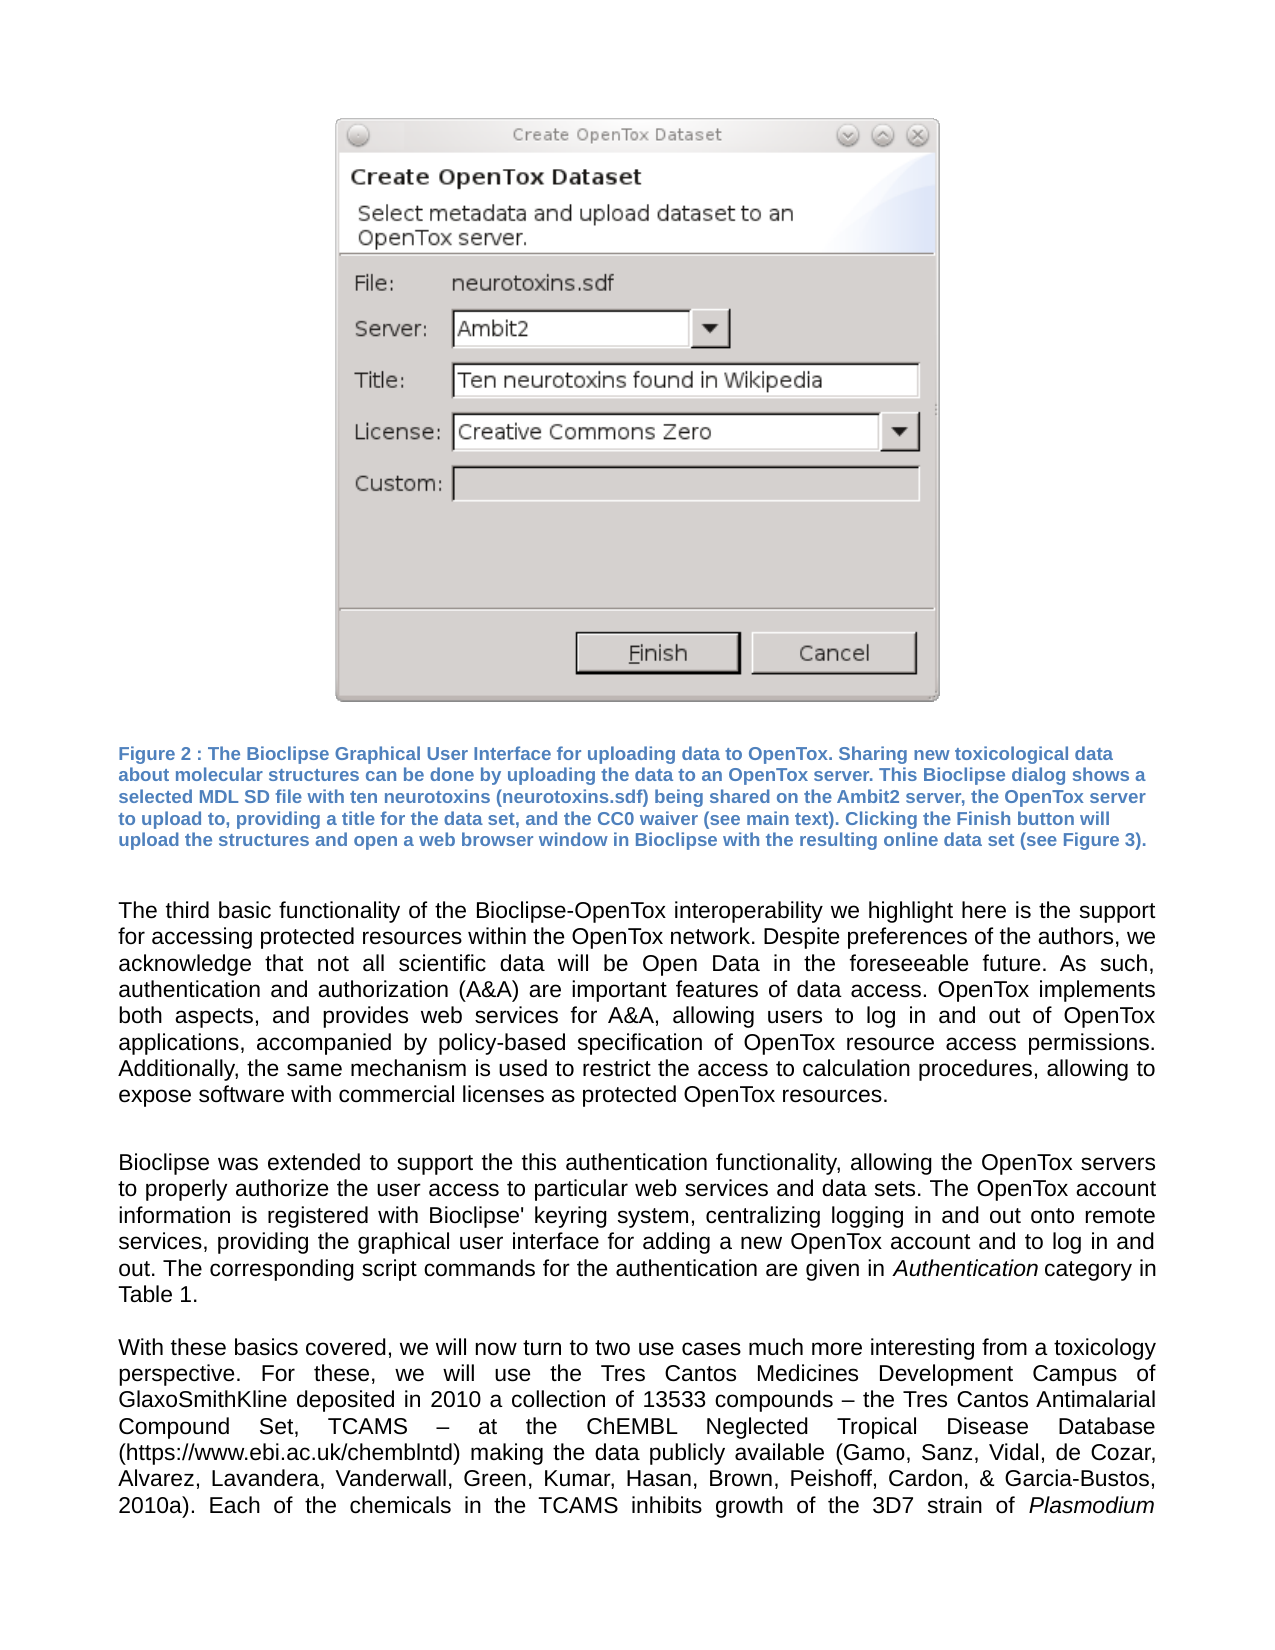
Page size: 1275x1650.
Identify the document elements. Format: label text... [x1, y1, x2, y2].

text Figure 2 : The Bioclipse Graphical User Interface for uploading data to OpenTox. Sharing new toxicological data about molecular structures can be done by uploading the data to an OpenTox server. This Bioclipse dialog shows a selected MDL SD file with ten neurotoxins (neurotoxins.sdf) being shared on the Ambit2 server, the OpenTox server to upload to, providing a title for the data set, and the CC0 waiver (see main text). Clicking the Finish button will upload the structures and open a web browser window in Bioclipse with the resulting online data set (see Figure 3). [118, 743, 1157, 850]
picture [335, 118, 940, 702]
text The third basic functionality of the Bioclipse-OpenTox interoperability we highlight here is the support for accessing protected resources within the OpenTox network. Despite preferences of the authors, we acknowledge that not all scientific data will be Open Data in the foreseeable future. As such, authentication and authorization (A&A) are important features of data access. OpenTox implements both aspects, and provides web services for A&A, allowing users to log in and out of OpenTox applications, accompanied by policy-based specification of OpenTox resource access permissions. Additionally, the same mechanism is used to restrict the access to calculation procedures, allowing to expose software with commercial licenses as protected OpenTox resources. [118, 897, 1157, 1108]
text With these basics covered, we will now turn to two use cases much more interesting from a toxicology perspective. For these, we will use the Tres Cantos Medicines Development Campus of GlaxoSmithKline deposited in 2010 a collection of 13533 compounds – the Tres Cantos Antimalarial Compound Set, TCAMS – at the ChEMBL Neglected Tropical Disease Database (https://www.ebi.ac.uk/chemblntd) making the data publicly available (Gamo, Sanz, Vidal, de Cozar, Alvarez, Lavandera, Vanderwall, Green, Kumar, Hasan, Brown, Peishoff, Cardon, & Garcia-Bustos, 2010a). Each of the chemicals in the TCAMS inhibits growth of the 3D7 strain of Plasmodium [118, 1333, 1157, 1518]
text Bioclipse was extended to support the this authentication functionality, allowing the OpenTox servers to properly authorize the user access to particular web services and data sets. The OpenTox account information is registered with Bioclipse' keyring system, centralizing logging in and out onto remote services, providing the graphical user interface for adding a new OpenTox account and to log in and out. The corresponding script commands for the authentication are given in Authentication category in Table 1. [118, 1149, 1157, 1307]
